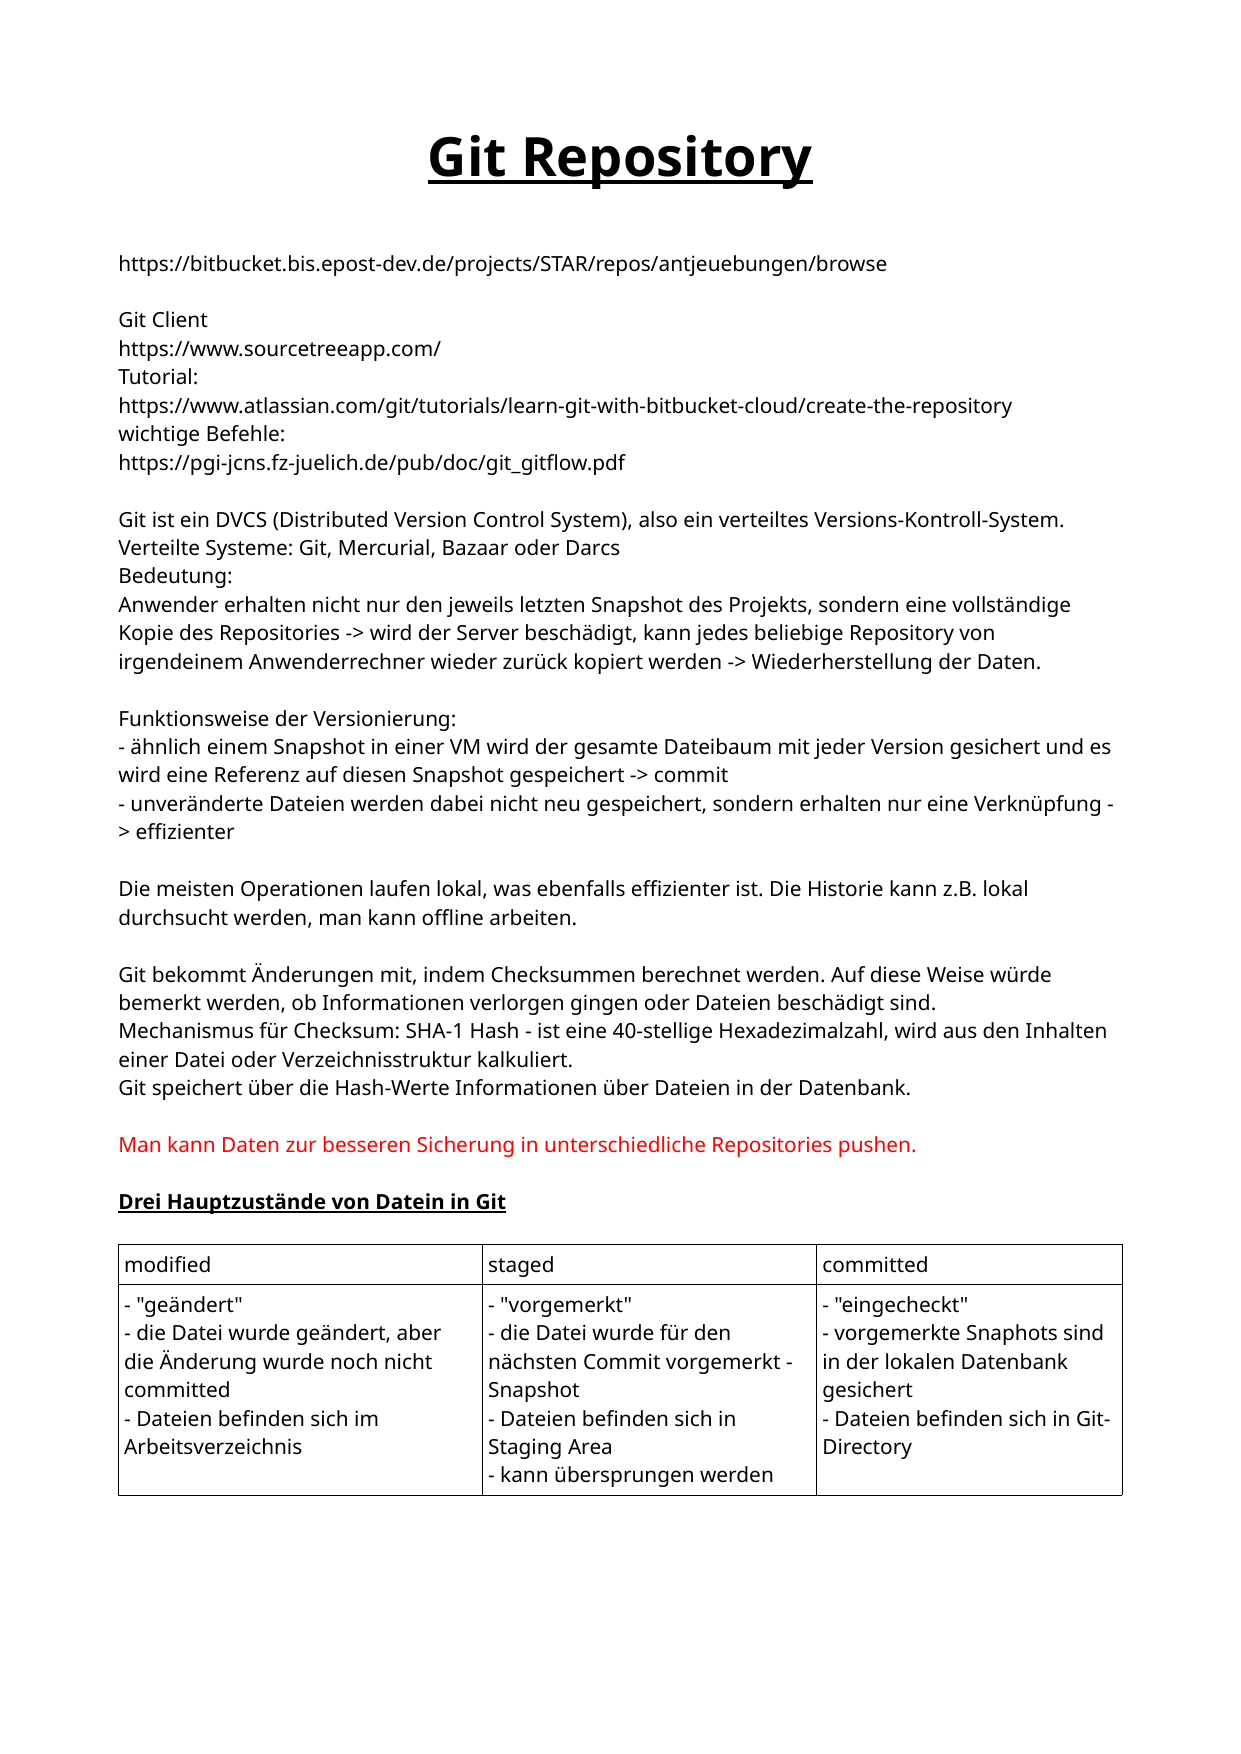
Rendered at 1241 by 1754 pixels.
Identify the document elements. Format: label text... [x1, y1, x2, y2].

text https://www.atlassian.com/git/tutorials/learn-git-with-bitbucket-cloud/create-the-repository [118, 391, 1122, 419]
text https://pgi-jcns.fz-juelich.de/pub/doc/git_gitflow.pdf [118, 448, 1122, 476]
table_cell - "geändert" - die Datei wurde geändert, aber die Änderung wurde noch nicht committed - Dateien befinden sich im Arbeitsverzeichnis [119, 1285, 482, 1495]
table_header committed [817, 1245, 1122, 1284]
table_cell - "eingecheckt" - vorgemerkte Snaphots sind in der lokalen Datenbank gesichert - Dateien befinden sich in Git-Directory [817, 1285, 1122, 1495]
text wichtige Befehle: [118, 419, 1122, 448]
text Anwender erhalten nicht nur den jeweils letzten Snapshot des Projekts, sondern eine vollständige Kopie des Repositories -> wird der Server beschädigt, kann jedes beliebige Repository von irgendeinem Anwenderrechner wieder zurück kopiert werden -> Wiederherstellung der Daten. [118, 590, 1122, 675]
text - unveränderte Dateien werden dabei nicht neu gespeichert, sondern erhalten nur eine Verknüpfung -> effizienter [118, 789, 1122, 846]
text Bedeutung: [118, 562, 1122, 590]
table_header modified [119, 1245, 482, 1284]
text Verteilte Systeme: Git, Mercurial, Bazaar oder Darcs [118, 533, 1122, 562]
text Man kann Daten zur besseren Sicherung in unterschiedliche Repositories pushen. [118, 1130, 1122, 1159]
table_cell - "vorgemerkt" - die Datei wurde für den nächsten Commit vorgemerkt - Snapshot - Dateien befinden sich in Staging Area - kann übersprungen werden [483, 1285, 816, 1495]
text Drei Hauptzustände von Datein in Git [118, 1187, 1122, 1216]
text Die meisten Operationen laufen lokal, was ebenfalls effizienter ist. Die Historie kann z.B. lokal durchsucht werden, man kann offline arbeiten. [118, 874, 1122, 931]
text - ähnlich einem Snapshot in einer VM wird der gesamte Dateibaum mit jeder Version gesichert und es wird eine Referenz auf diesen Snapshot gespeichert -> commit [118, 732, 1122, 789]
text Git ist ein DVCS (Distributed Version Control System), also ein verteiltes Versions-Kontroll-System. [118, 505, 1122, 533]
text Funktionsweise der Versionierung: [118, 704, 1122, 732]
text Git bekommt Änderungen mit, indem Checksummen berechnet werden. Auf diese Weise würde bemerkt werden, ob Informationen verlorgen gingen oder Dateien beschädigt sind. [118, 960, 1122, 1017]
text https://bitbucket.bis.epost-dev.de/projects/STAR/repos/antjeuebungen/browse [118, 249, 1122, 277]
text Tutorial: [118, 362, 1122, 391]
text Git Client [118, 306, 1122, 334]
text Git speichert über die Hash-Werte Informationen über Dateien in der Datenbank. [118, 1073, 1122, 1102]
text Git Repository [118, 118, 1122, 192]
text Mechanismus für Checksum: SHA-1 Hash - ist eine 40-stellige Hexadezimalzahl, wird aus den Inhalten einer Datei oder Verzeichnisstruktur kalkuliert. [118, 1017, 1122, 1073]
table_header staged [483, 1245, 816, 1284]
text https://www.sourcetreeapp.com/ [118, 334, 1122, 362]
